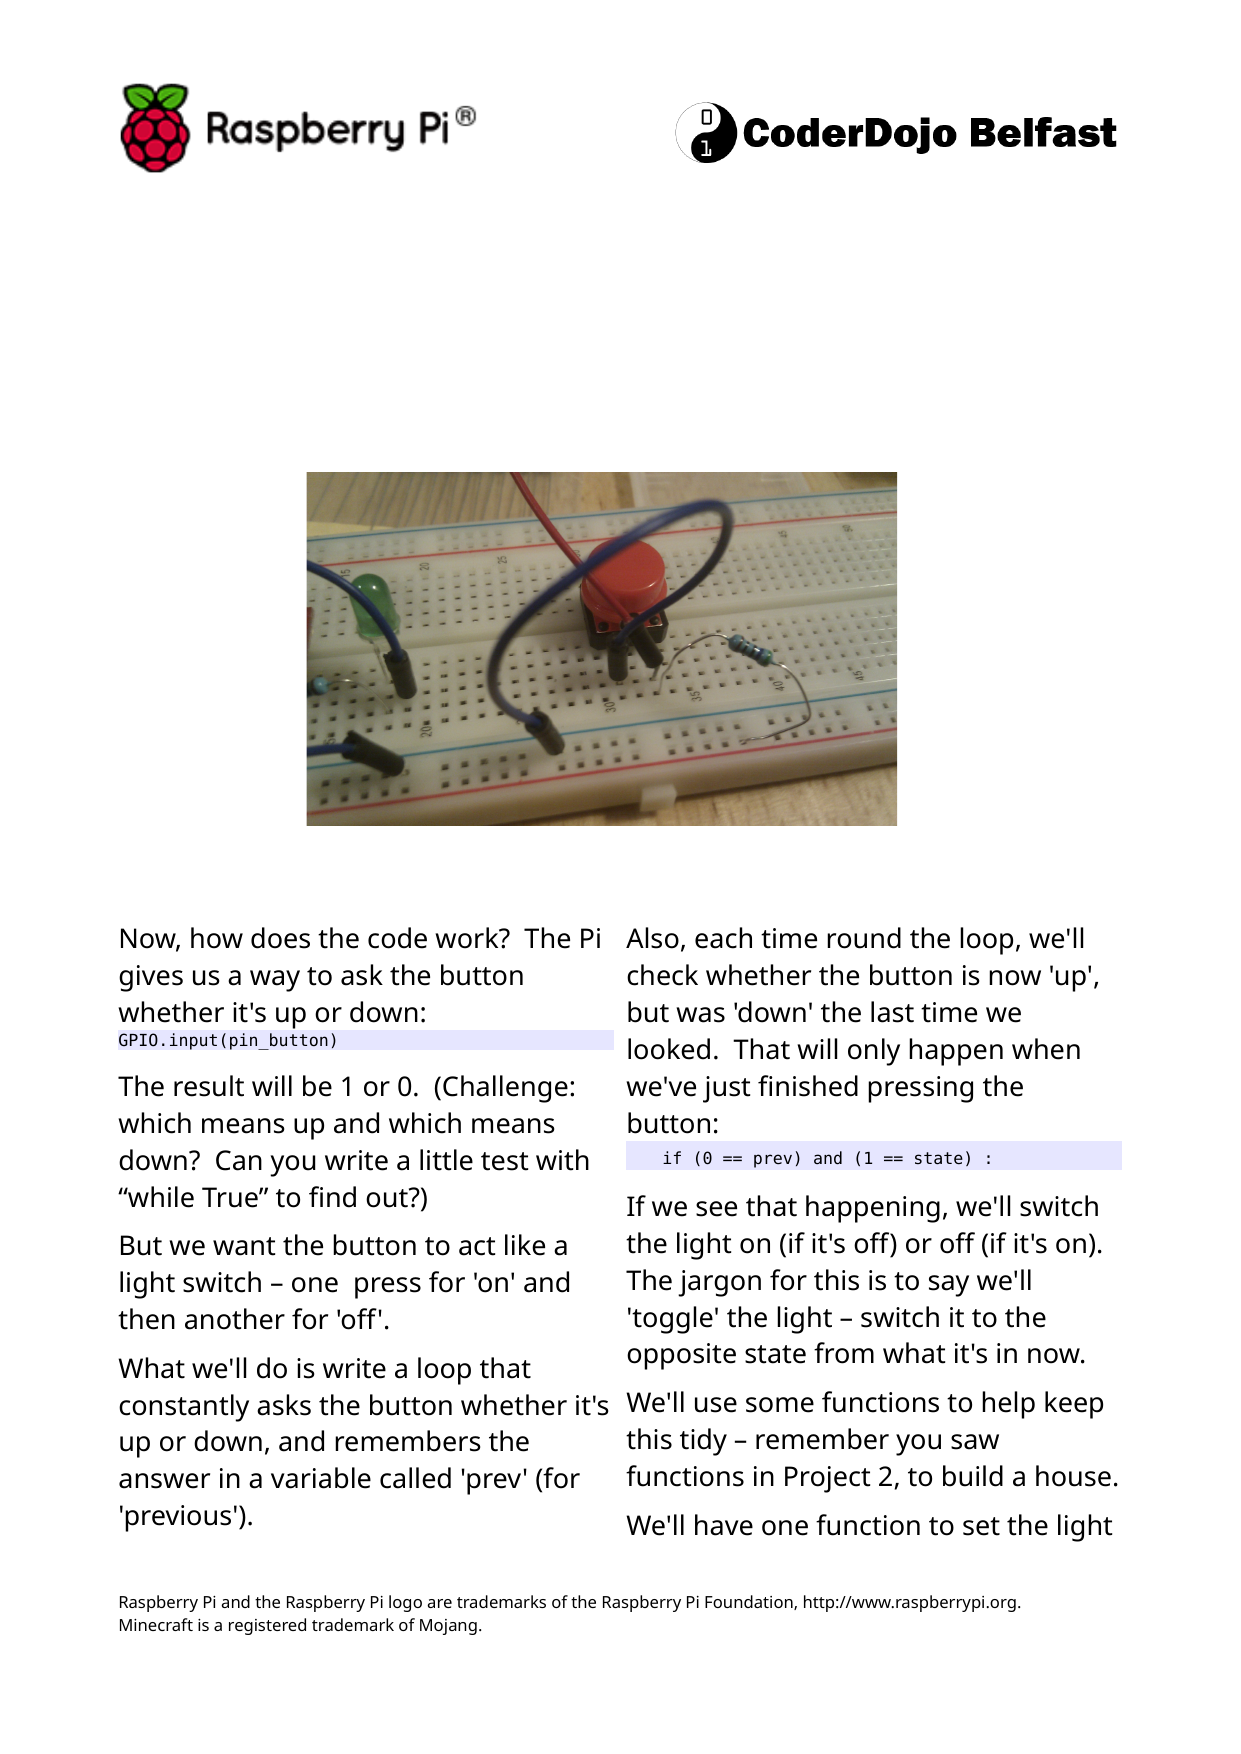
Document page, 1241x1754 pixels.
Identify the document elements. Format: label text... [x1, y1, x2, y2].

text If we see that happening, we'll switch the light on (if it's off) or off (if it's on). The jargon for this is to say we'll 'toggle' the light – switch it to the opposite state from what it's in now. [626, 1187, 1122, 1372]
text if (0 == prev) and (1 == state) : [626, 1141, 1122, 1170]
text But we want the button to act like a light switch – one press for 'on' and then another for 'off'. [118, 1227, 614, 1337]
text The result will be 1 or 0. (Challenge: which means up and which means down? Can you write a little test with “while True” to find out?) [118, 1067, 614, 1215]
text We'll use some functions to help keep this tidy – remember you saw functions in Project 2, to build a house. [626, 1384, 1122, 1494]
text Also, each time round the loop, we'll check whether the button is now 'up', but was 'down' the last time we looked. That will only happen when we've just finished pressing the button: [626, 920, 1122, 1141]
text Now, how does the code work? The Pi gives us a way to ask the button whether it's up or down: [118, 920, 614, 1030]
text What we'll do is write a loop that constantly asks the button whether it's up or down, and remembers the answer in a variable called 'prev' (for 'previous'). [118, 1349, 614, 1533]
picture [119, 82, 478, 175]
picture [306, 472, 898, 826]
text GPIO.input(pin_button) [118, 1030, 614, 1050]
picture [672, 100, 1125, 166]
text We'll have one function to set the light [626, 1506, 1122, 1543]
